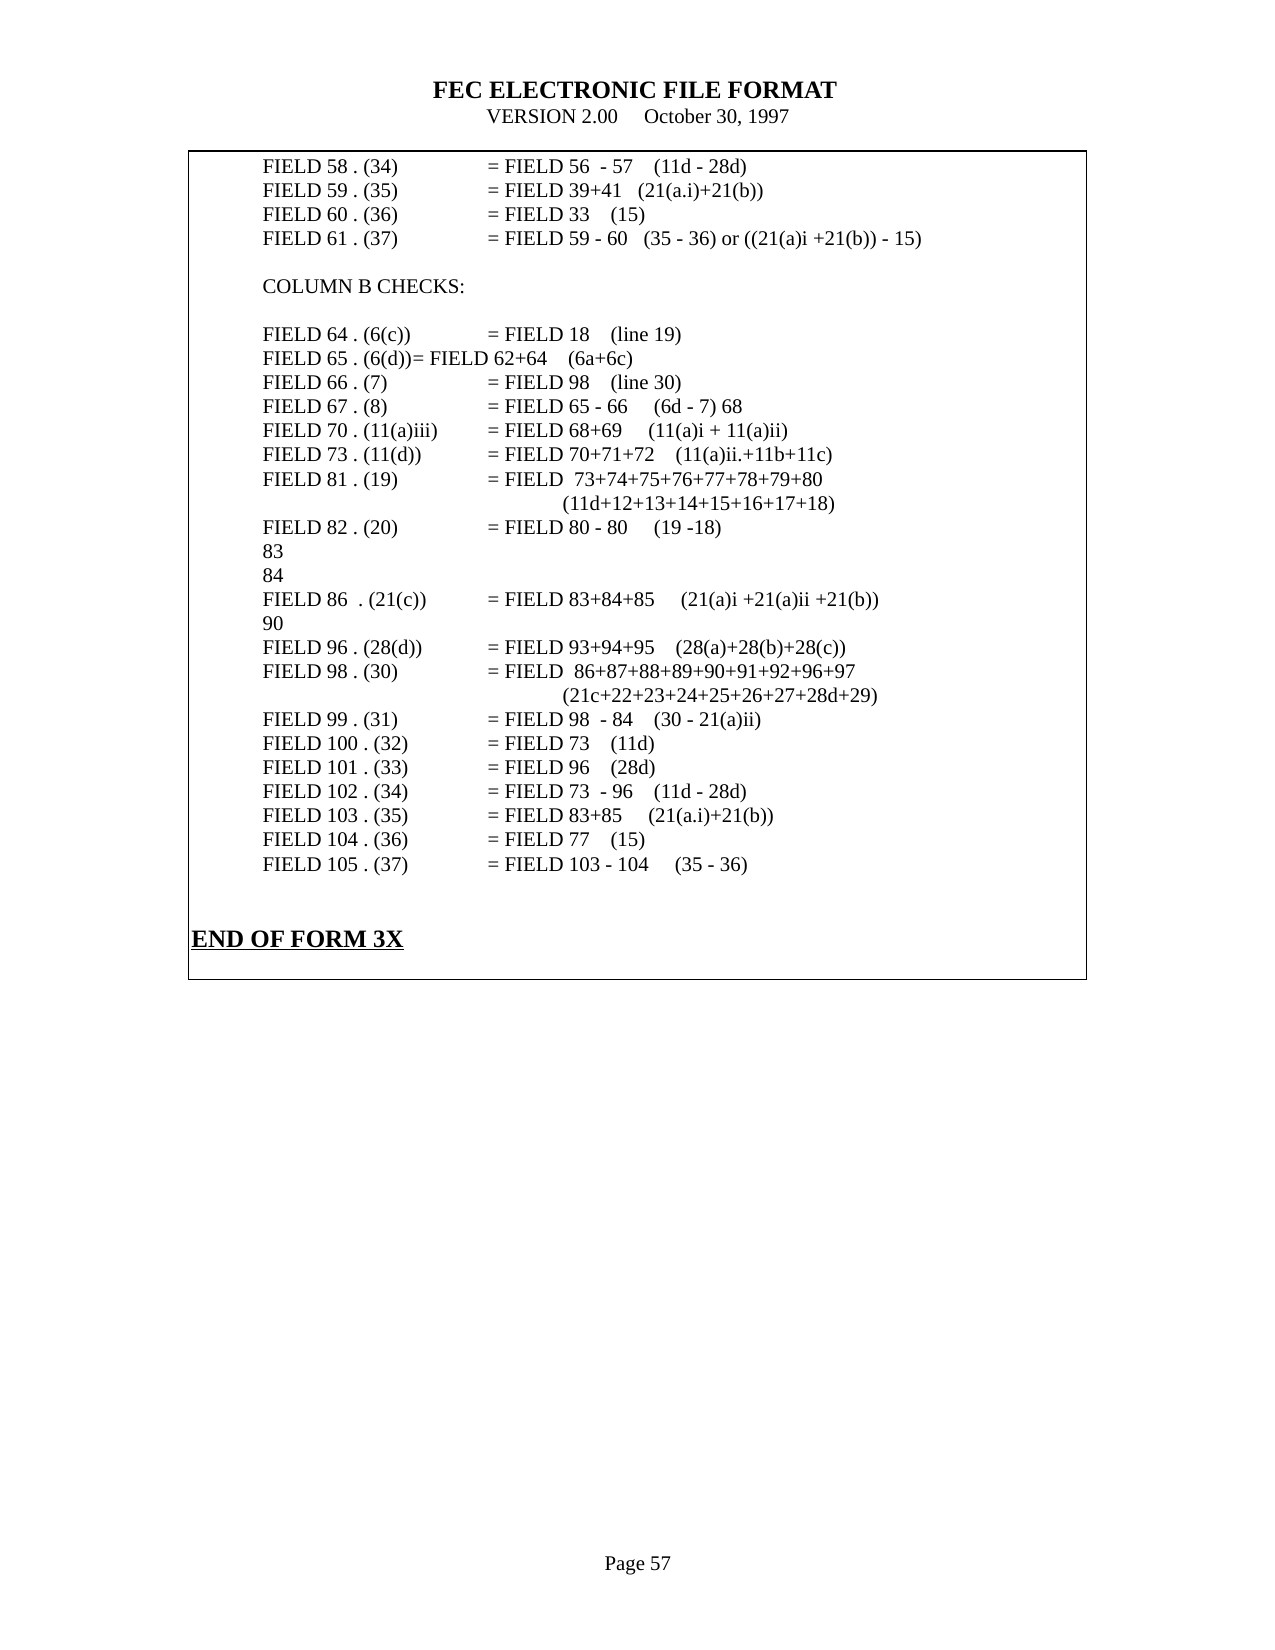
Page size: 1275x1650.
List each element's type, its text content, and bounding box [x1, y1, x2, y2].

text FIELD 64 . (6(c)) = FIELD 18 (line 19) [189, 318, 1086, 342]
text FIELD 100 . (32) = FIELD 73 (11d) [189, 727, 1086, 752]
text FIELD 104 . (36) = FIELD 77 (15) [189, 824, 1086, 848]
text FIELD 96 . (28(d)) = FIELD 93+94+95 (28(a)+28(b)+28(c)) [189, 631, 1086, 655]
text FIELD 82 . (20) = FIELD 80 - 80 (19 -18) [189, 511, 1086, 535]
text 83 [189, 535, 1086, 559]
text (11d+12+13+14+15+16+17+18) [189, 487, 1086, 511]
text FIELD 65 . (6(d)) = FIELD 62+64 (6a+6c) [189, 342, 1086, 367]
text 84 [189, 559, 1086, 583]
text FIELD 86 . (21(c)) = FIELD 83+84+85 (21(a)i +21(a)ii +21(b)) [189, 583, 1086, 607]
text FIELD 59 . (35) = FIELD 39+41 (21(a.i)+21(b)) [189, 174, 1086, 198]
text FIELD 102 . (34) = FIELD 73 - 96 (11d - 28d) [189, 776, 1086, 800]
text COLUMN B CHECKS: [189, 270, 1086, 298]
text (21c+22+23+24+25+26+27+28d+29) [189, 679, 1086, 703]
text FIELD 60 . (36) = FIELD 33 (15) [189, 198, 1086, 222]
text FIELD 98 . (30) = FIELD 86+87+88+89+90+91+92+96+97 [189, 655, 1086, 679]
text FIELD 103 . (35) = FIELD 83+85 (21(a.i)+21(b)) [189, 800, 1086, 824]
text FIELD 58 . (34) = FIELD 56 - 57 (11d - 28d) [189, 152, 1086, 174]
text FIELD 61 . (37) = FIELD 59 - 60 (35 - 36) or ((21(a)i +21(b)) - 15) [189, 222, 1086, 250]
text FIELD 67 . (8) = FIELD 65 - 66 (6d - 7) 68 [189, 391, 1086, 415]
text FIELD 101 . (33) = FIELD 96 (28d) [189, 752, 1086, 776]
text END OF FORM 3X [189, 920, 1086, 952]
text FIELD 105 . (37) = FIELD 103 - 104 (35 - 36) [189, 848, 1086, 876]
text FIELD 73 . (11(d)) = FIELD 70+71+72 (11(a)ii.+11b+11c) [189, 439, 1086, 463]
text 90 [189, 607, 1086, 631]
text FIELD 99 . (31) = FIELD 98 - 84 (30 - 21(a)ii) [189, 703, 1086, 727]
text FIELD 66 . (7) = FIELD 98 (line 30) [189, 367, 1086, 391]
text FIELD 81 . (19) = FIELD 73+74+75+76+77+78+79+80 [189, 463, 1086, 487]
text FIELD 70 . (11(a)iii) = FIELD 68+69 (11(a)i + 11(a)ii) [189, 415, 1086, 439]
